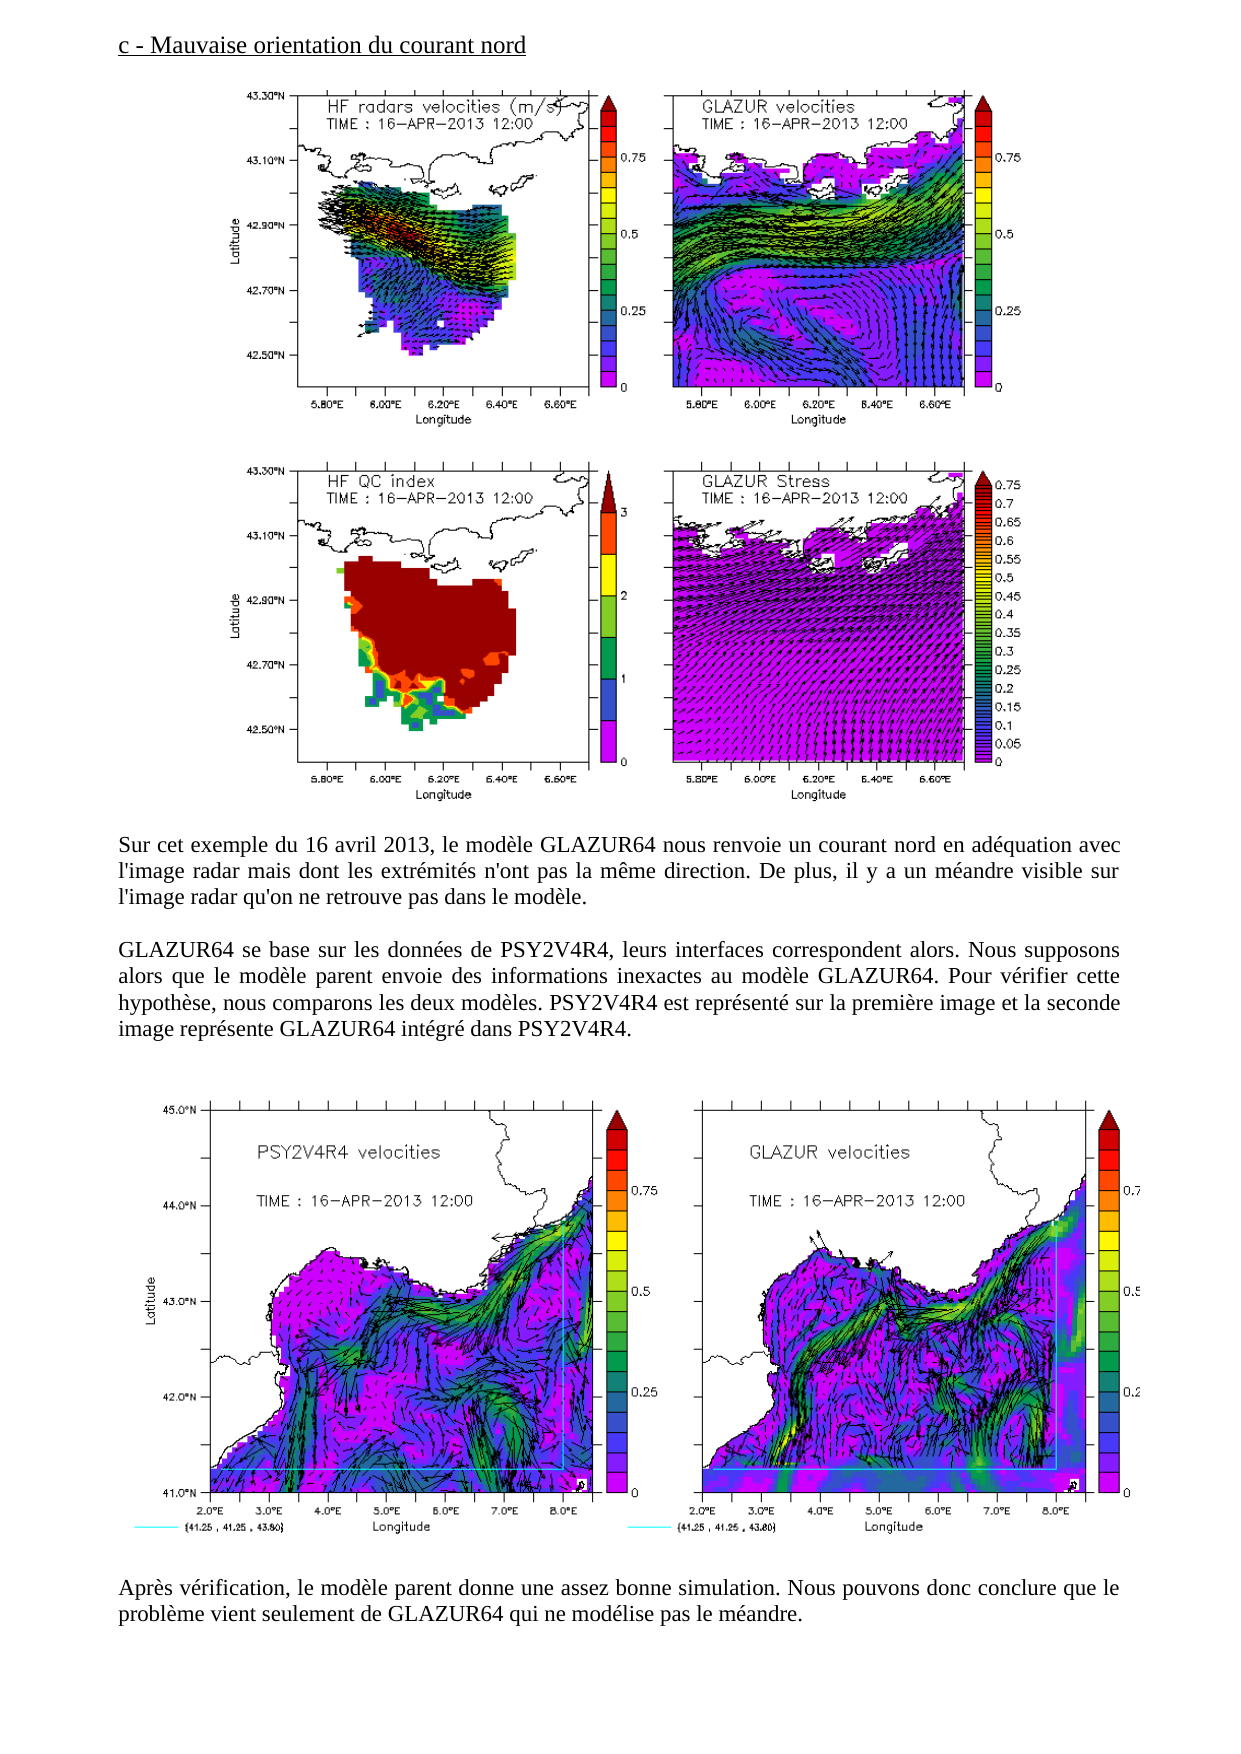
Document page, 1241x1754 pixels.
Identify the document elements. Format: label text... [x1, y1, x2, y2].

picture [100, 1082, 1140, 1548]
text Après vérification, le modèle parent donne une assez bonne simulation. Nous pouvons donc conclure que le problème vient seulement de GLAZUR64 qui ne modélise pas le méandre. [118, 1574, 1122, 1627]
picture [214, 90, 1026, 805]
text Sur cet exemple du 16 avril 2013, le modèle GLAZUR64 nous renvoie un courant nord en adéquation avec l'image radar mais dont les extrémités n'ont pas la même direction. De plus, il y a un méandre visible sur l'image radar qu'on ne retrouve pas dans le modèle. [118, 831, 1122, 910]
text c - Mauvaise orientation du courant nord [118, 30, 1122, 58]
text GLAZUR64 se base sur les données de PSY2V4R4, leurs interfaces correspondent alors. Nous supposons alors que le modèle parent envoie des informations inexactes au modèle GLAZUR64. Pour vérifier cette hypothèse, nous comparons les deux modèles. PSY2V4R4 est représenté sur la première image et la seconde image représente GLAZUR64 intégré dans PSY2V4R4. [118, 936, 1122, 1041]
